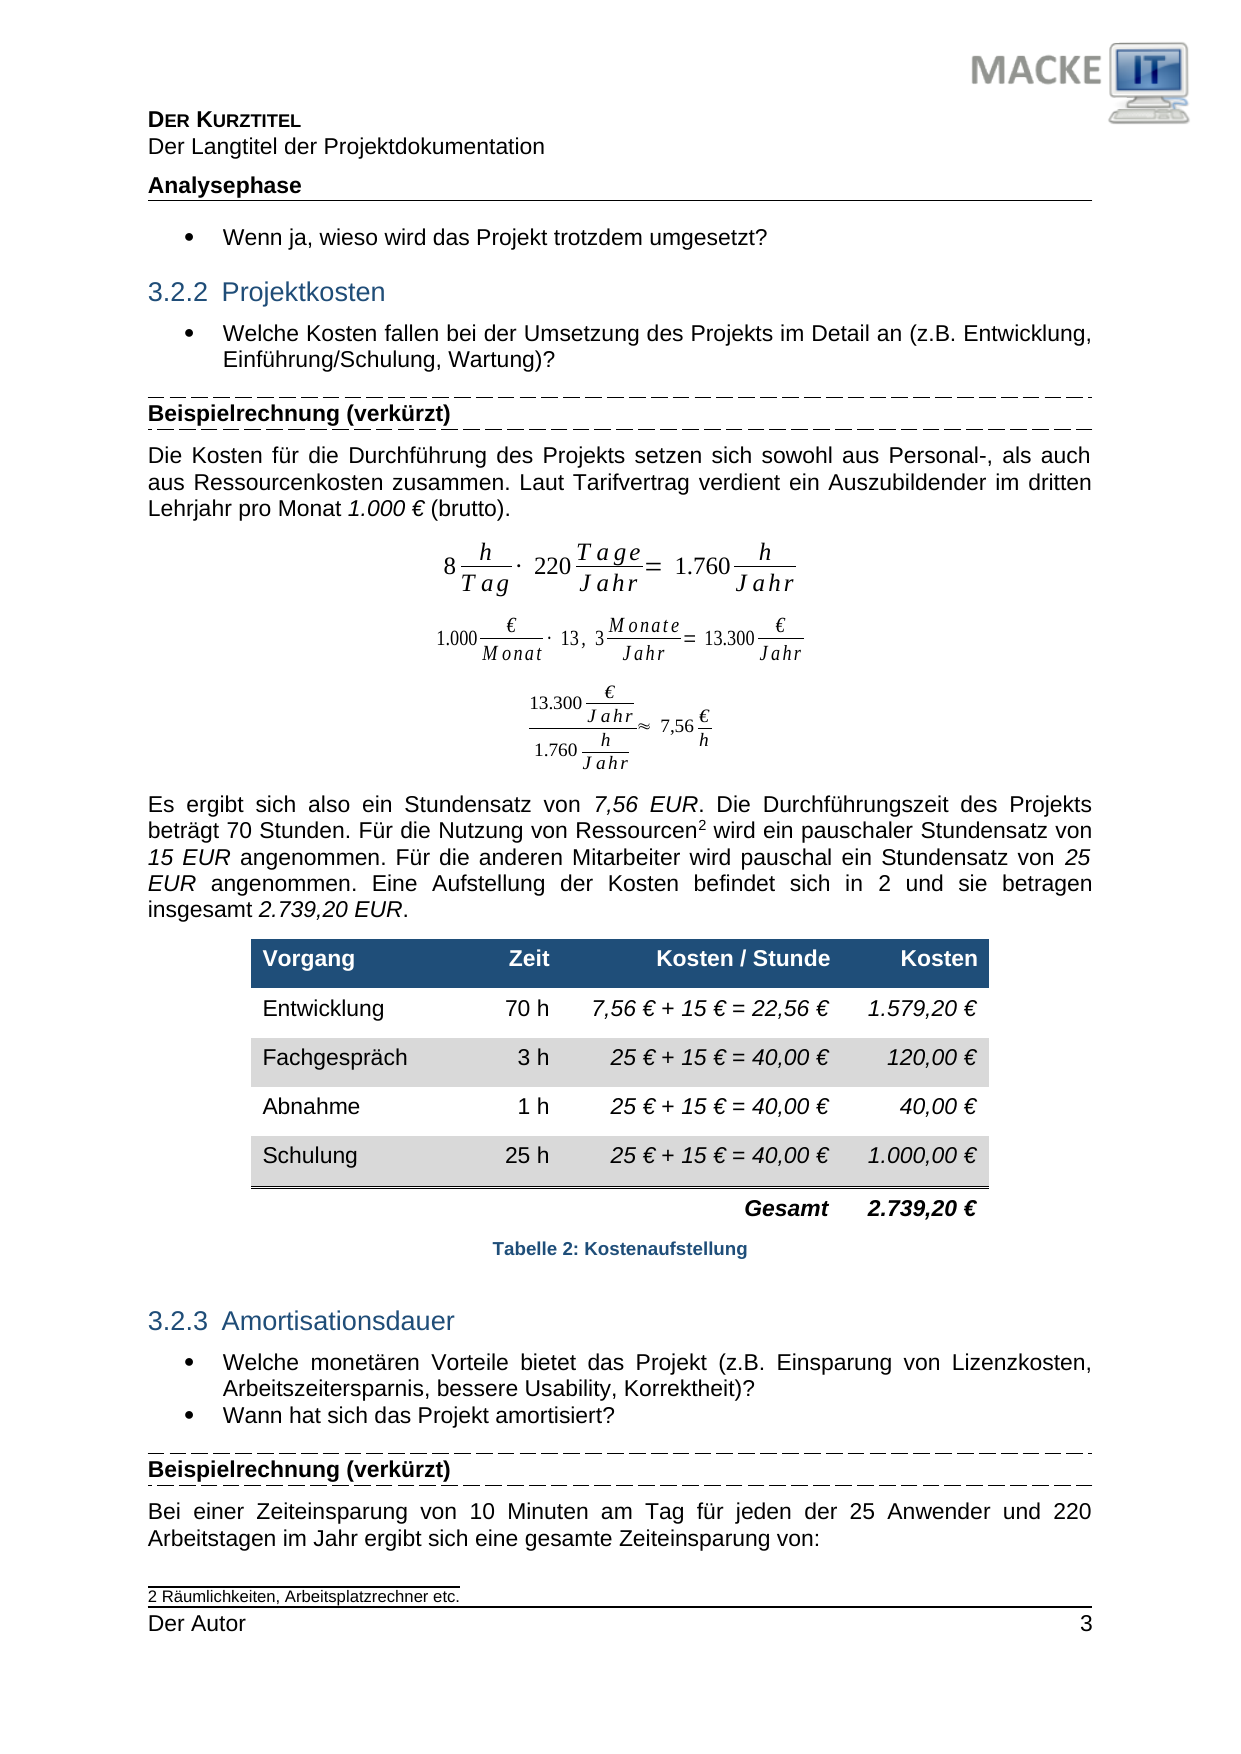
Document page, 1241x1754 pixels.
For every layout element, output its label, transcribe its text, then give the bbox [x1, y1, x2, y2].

table_cell Fachgespräch [251, 1038, 487, 1087]
table_cell 25 € + 15 € = 40,00 € [561, 1136, 842, 1186]
table_cell 3 h [487, 1038, 561, 1087]
picture [959, 29, 1197, 131]
table_header Kosten [842, 939, 989, 988]
subtitle Projektkosten [148, 276, 1092, 307]
table_cell 1.579,20 € [842, 989, 989, 1038]
table_cell Schulung [251, 1136, 487, 1186]
list Welche Kosten fallen bei der Umsetzung des Projekts im Detail an (z.B. Entwicklung, Einführung/Schulung, Wartung)? [185, 319, 1092, 372]
table_cell [251, 1189, 487, 1238]
text Beispielrechnung (verkürzt) [148, 397, 1092, 430]
table_cell 1 h [487, 1087, 561, 1136]
table_cell 7,56 € + 15 € = 22,56 € [561, 989, 842, 1038]
table_cell 25 € + 15 € = 40,00 € [561, 1087, 842, 1136]
table_cell 25 h [487, 1136, 561, 1186]
table_header Vorgang [251, 939, 487, 988]
list Welche monetären Vorteile bietet das Projekt (z.B. Einsparung von Lizenzkosten, Arbeitszeitersparnis, bessere Usability, Korrektheit)? [185, 1349, 1092, 1402]
table_cell 120,00 € [842, 1038, 989, 1087]
table_cell Entwicklung [251, 989, 487, 1038]
table_cell [487, 1189, 561, 1238]
text Beispielrechnung (verkürzt) [148, 1453, 1092, 1486]
table_cell 70 h [487, 989, 561, 1038]
table_cell 25 € + 15 € = 40,00 € [561, 1038, 842, 1087]
table_cell 2.739,20 € [842, 1189, 989, 1238]
text Es ergibt sich also ein Stundensatz von 7,56 EUR. Die Durchführungszeit des Projekts beträgt 70 Stunden. Für die Nutzung von Ressourcen wird ein pauschaler Stundensatz von 15 EUR angenommen. Für die anderen Mitarbeiter wird pauschal ein Stundensatz von 25 EUR angenommen. Eine Aufstellung der Kosten befindet sich in Tabelle 2 und sie betragen insgesamt 2.739,20 EUR. [148, 791, 1092, 922]
text Bei einer Zeiteinsparung von 10 Minuten am Tag für jeden der 25 Anwender und 220 Arbeitstagen im Jahr ergibt sich eine gesamte Zeiteinsparung von: [148, 1498, 1092, 1551]
list Wenn ja, wieso wird das Projekt trotzdem umgesetzt? [185, 224, 1092, 251]
table_cell 1.000,00 € [842, 1136, 989, 1186]
text Tabelle 2: Kostenaufstellung [148, 1238, 1092, 1259]
list Wann hat sich das Projekt amortisiert? [185, 1402, 1092, 1428]
text Die Kosten für die Durchführung des Projekts setzen sich sowohl aus Personal-, als auch aus Ressourcenkosten zusammen. Laut Tarifvertrag verdient ein Auszubildender im dritten Lehrjahr pro Monat 1.000 € (brutto). [148, 442, 1092, 521]
table_header Kosten / Stunde [561, 939, 842, 988]
text Räumlichkeiten, Arbeitsplatzrechner etc. [148, 1587, 1092, 1606]
table_cell Gesamt [561, 1189, 842, 1238]
table_header Zeit [487, 939, 561, 988]
table_cell Abnahme [251, 1087, 487, 1136]
subtitle Amortisationsdauer [148, 1305, 1092, 1337]
table_cell 40,00 € [842, 1087, 989, 1136]
